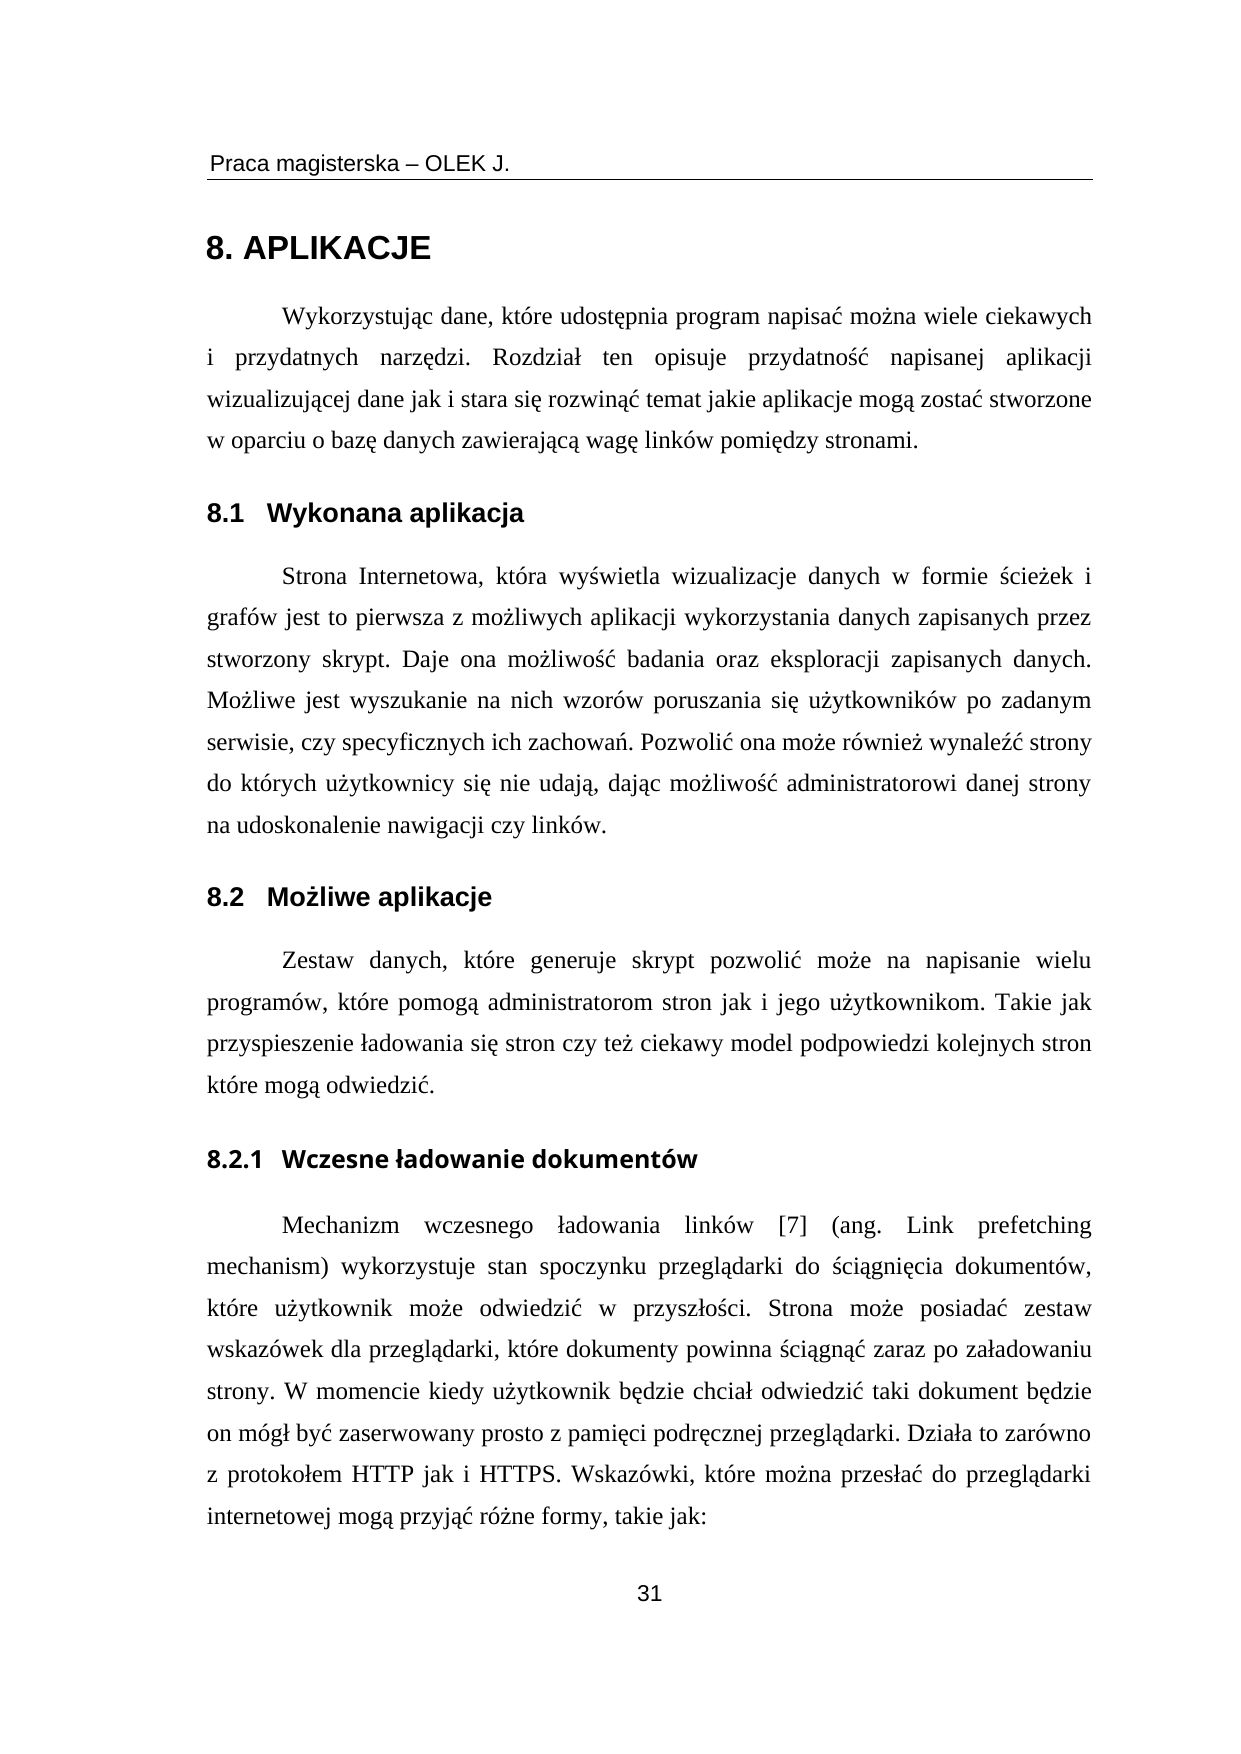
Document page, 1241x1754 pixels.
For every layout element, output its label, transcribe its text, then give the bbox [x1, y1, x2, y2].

subtitle Wczesne ładowanie dokumentów [207, 1142, 1093, 1176]
text Mechanizm wczesnego ładowania linków [7] (ang. Link prefetching mechanism) wykorzystuje stan spoczynku przeglądarki do ściągnięcia dokumentów, które użytkownik może odwiedzić w przyszłości. Strona może posiadać zestaw wskazówek dla przeglądarki, które dokumenty powinna ściągnąć zaraz po załadowaniu strony. W momencie kiedy użytkownik będzie chciał odwiedzić taki dokument będzie on mógł być zaserwowany prosto z pamięci podręcznej przeglądarki. Działa to zarówno z protokołem HTTP jak i HTTPS. Wskazówki, które można przesłać do przeglądarki internetowej mogą przyjąć różne formy, takie jak: [207, 1211, 1093, 1529]
subtitle Wykonana aplikacja [207, 497, 1093, 528]
text Wykorzystując dane, które udostępnia program napisać można wiele ciekawych i przydatnych narzędzi. Rozdział ten opisuje przydatność napisanej aplikacji wizualizującej dane jak i stara się rozwinąć temat jakie aplikacje mogą zostać stworzone w oparciu o bazę danych zawierającą wagę linków pomiędzy stronami. [207, 302, 1093, 454]
text Zestaw danych, które generuje skrypt pozwolić może na napisanie wielu programów, które pomogą administratorom stron jak i jego użytkownikom. Takie jak przyspieszenie ładowania się stron czy też ciekawy model podpowiedzi kolejnych stron które mogą odwiedzić. [207, 946, 1093, 1099]
subtitle APLIKACJE [206, 229, 1093, 267]
subtitle Możliwe aplikacje [207, 882, 1093, 912]
text Strona Internetowa, która wyświetla wizualizacje danych w formie ścieżek i grafów jest to pierwsza z możliwych aplikacji wykorzystania danych zapisanych przez stworzony skrypt. Daje ona możliwość badania oraz eksploracji zapisanych danych. Możliwe jest wyszukanie na nich wzorów poruszania się użytkowników po zadanym serwisie, czy specyficznych ich zachowań. Pozwolić ona może również wynaleźć strony do których użytkownicy się nie udają, dając możliwość administratorowi danej strony na udoskonalenie nawigacji czy linków. [207, 562, 1093, 839]
